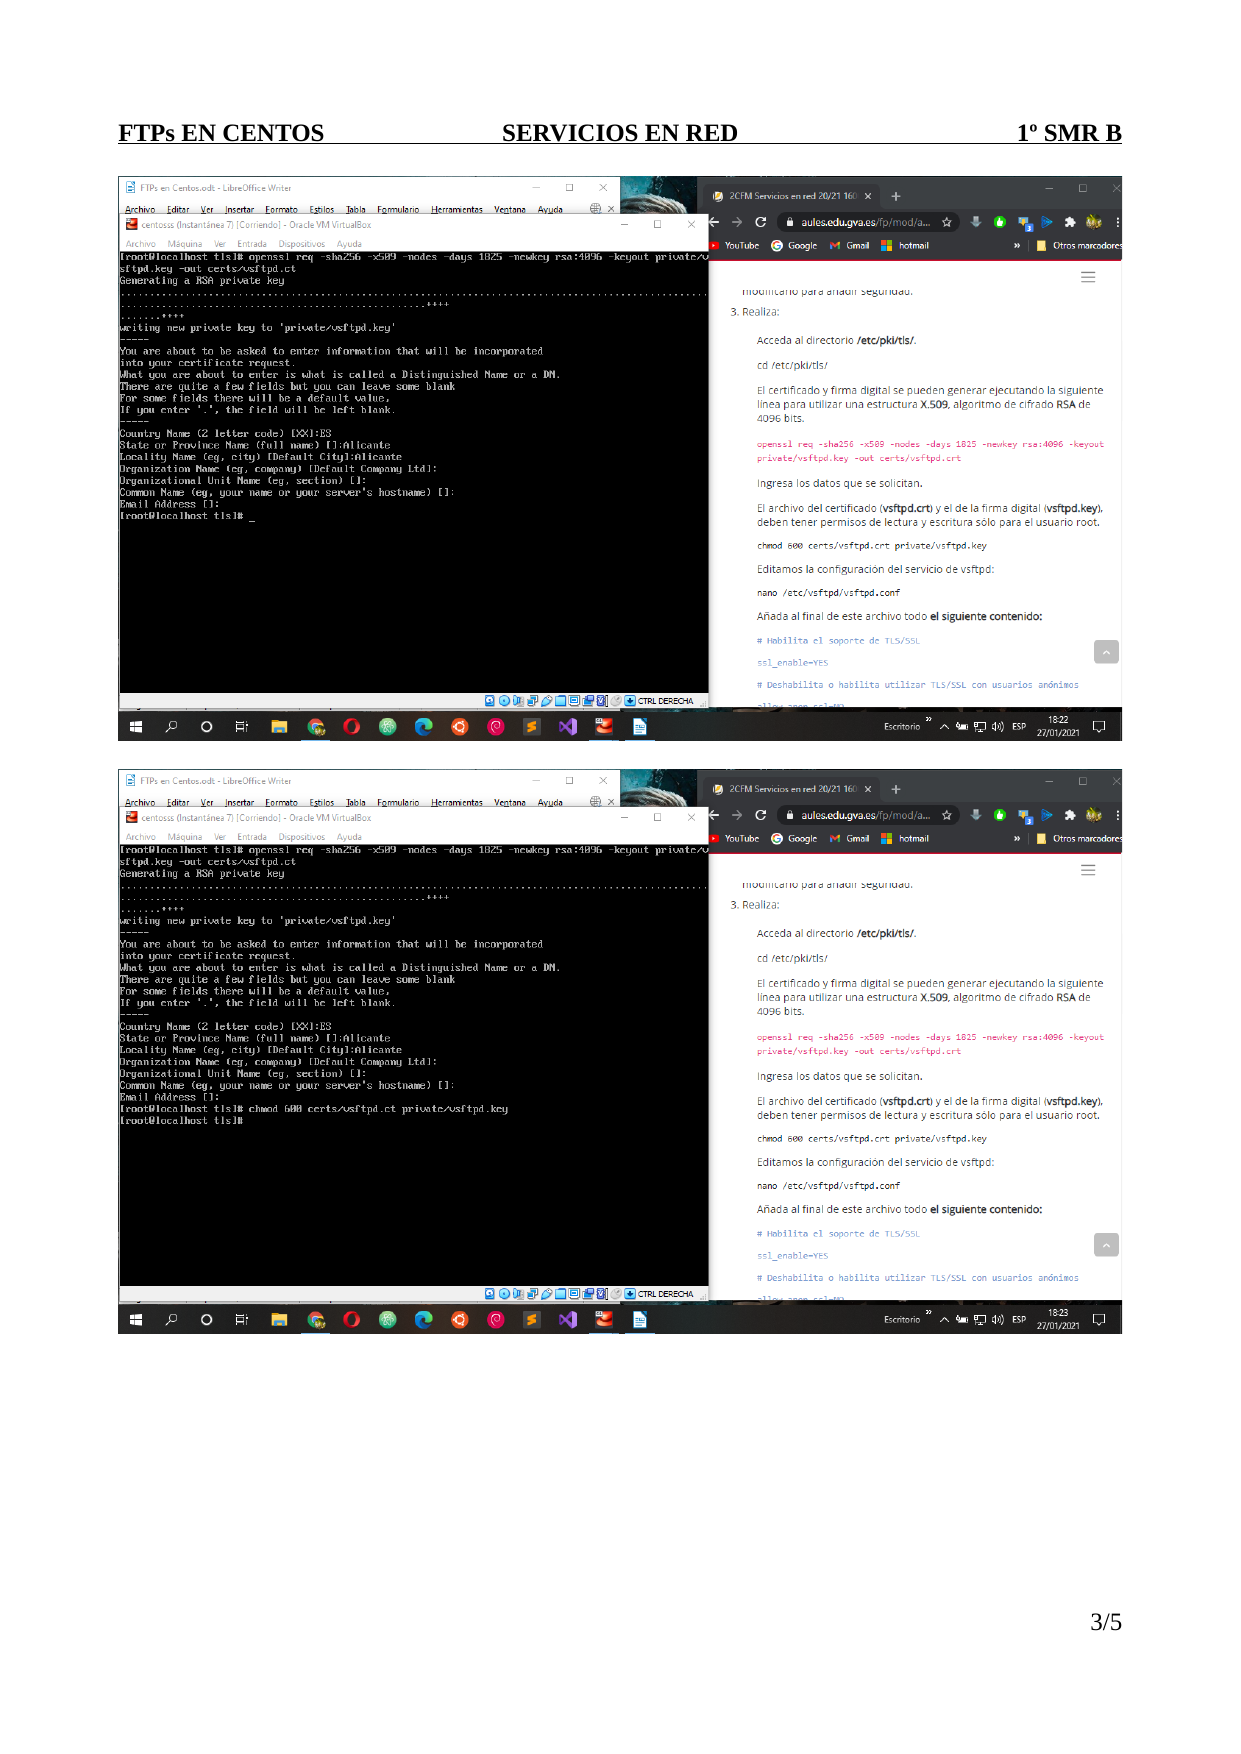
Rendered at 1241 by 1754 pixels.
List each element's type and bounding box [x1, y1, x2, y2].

picture [118, 176, 1123, 741]
picture [118, 769, 1123, 1334]
